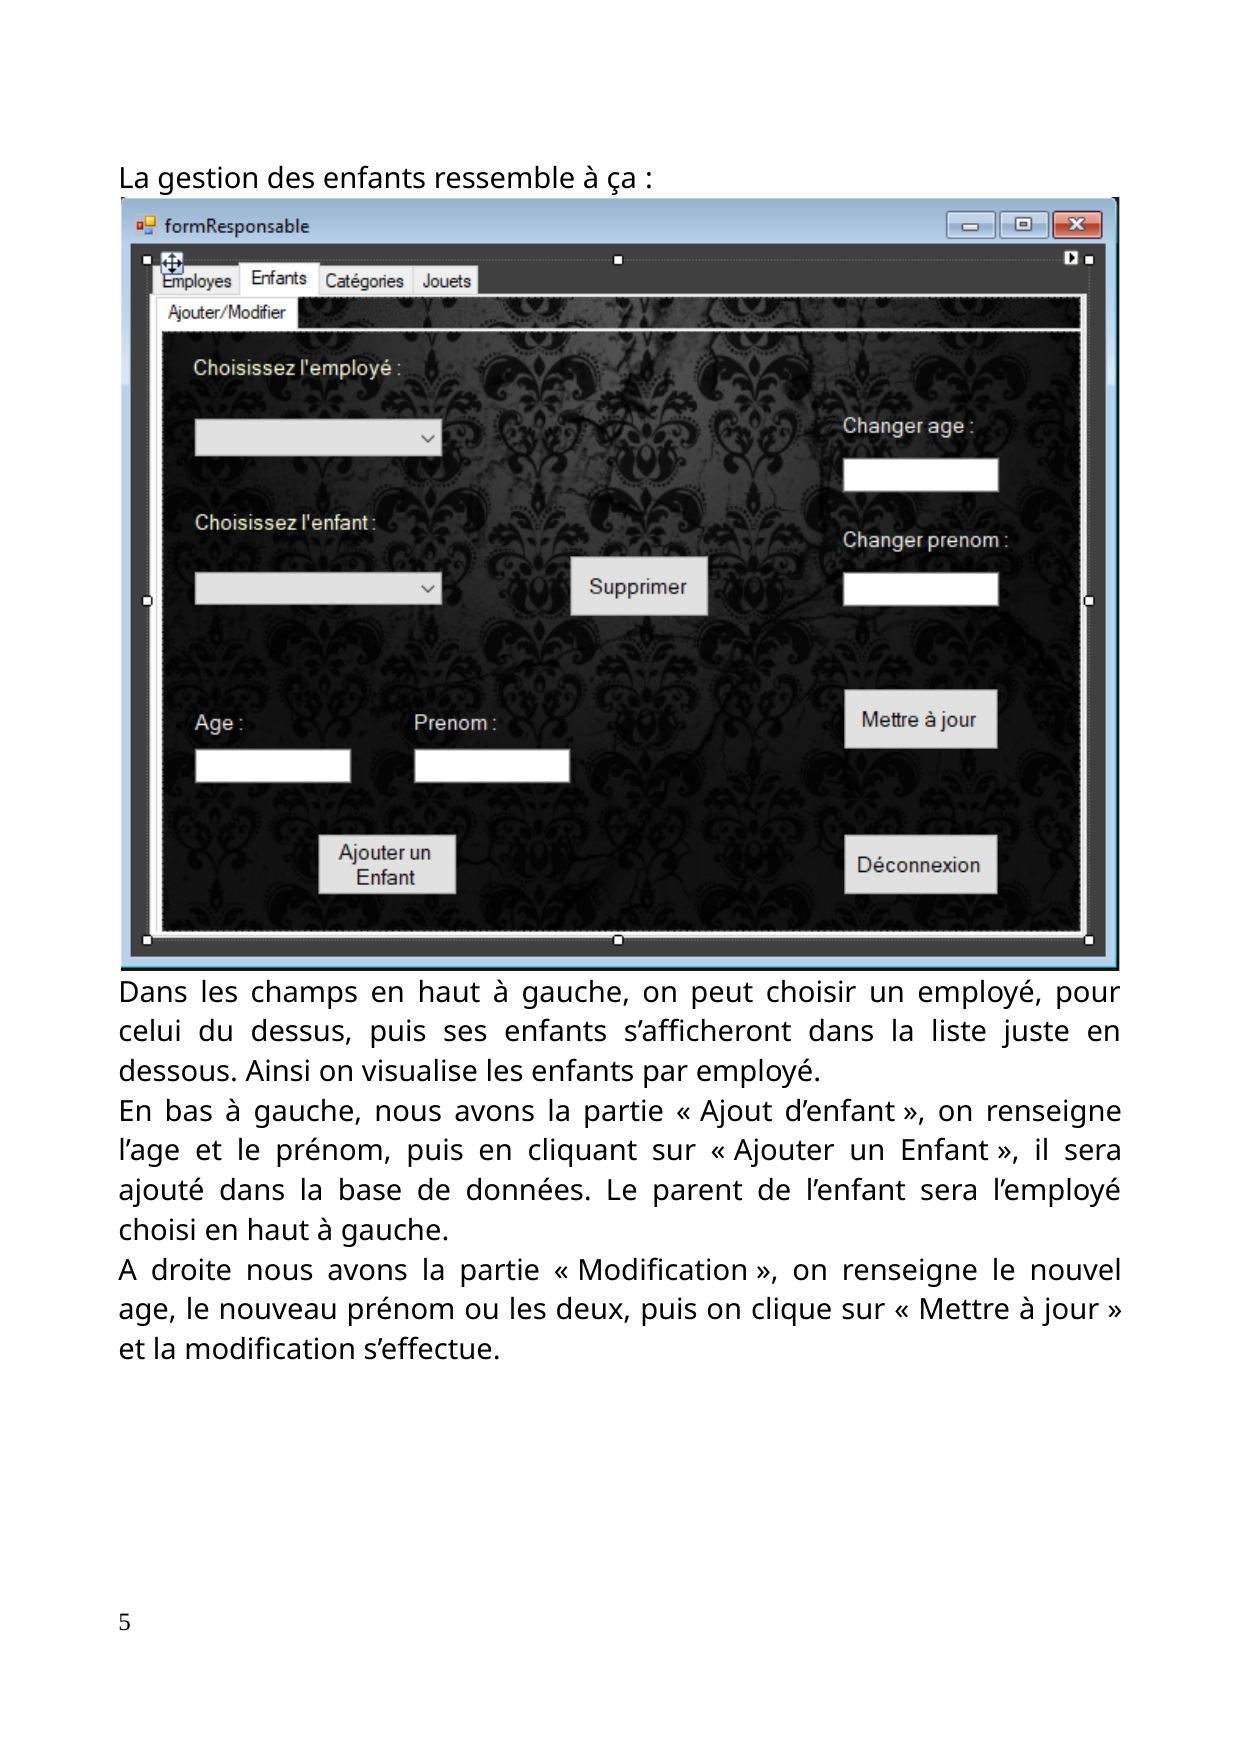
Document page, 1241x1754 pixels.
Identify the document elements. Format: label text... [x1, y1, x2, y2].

text La gestion des enfants ressemble à ça : [118, 158, 1122, 197]
picture [121, 197, 1120, 971]
text Dans les champs en haut à gauche, on peut choisir un employé, pour celui du dessus, puis ses enfants s’afficheront dans la liste juste en dessous. Ainsi on visualise les enfants par employé. [118, 197, 1122, 1090]
text A droite nous avons la partie « Modification », on renseigne le nouvel age, le nouveau prénom ou les deux, puis on clique sur « Mettre à jour » et la modification s’effectue. [118, 1249, 1122, 1368]
text En bas à gauche, nous avons la partie « Ajout d’enfant », on renseigne l’age et le prénom, puis en cliquant sur « Ajouter un Enfant », il sera ajouté dans la base de données. Le parent de l’enfant sera l’employé choisi en haut à gauche. [118, 1090, 1122, 1249]
